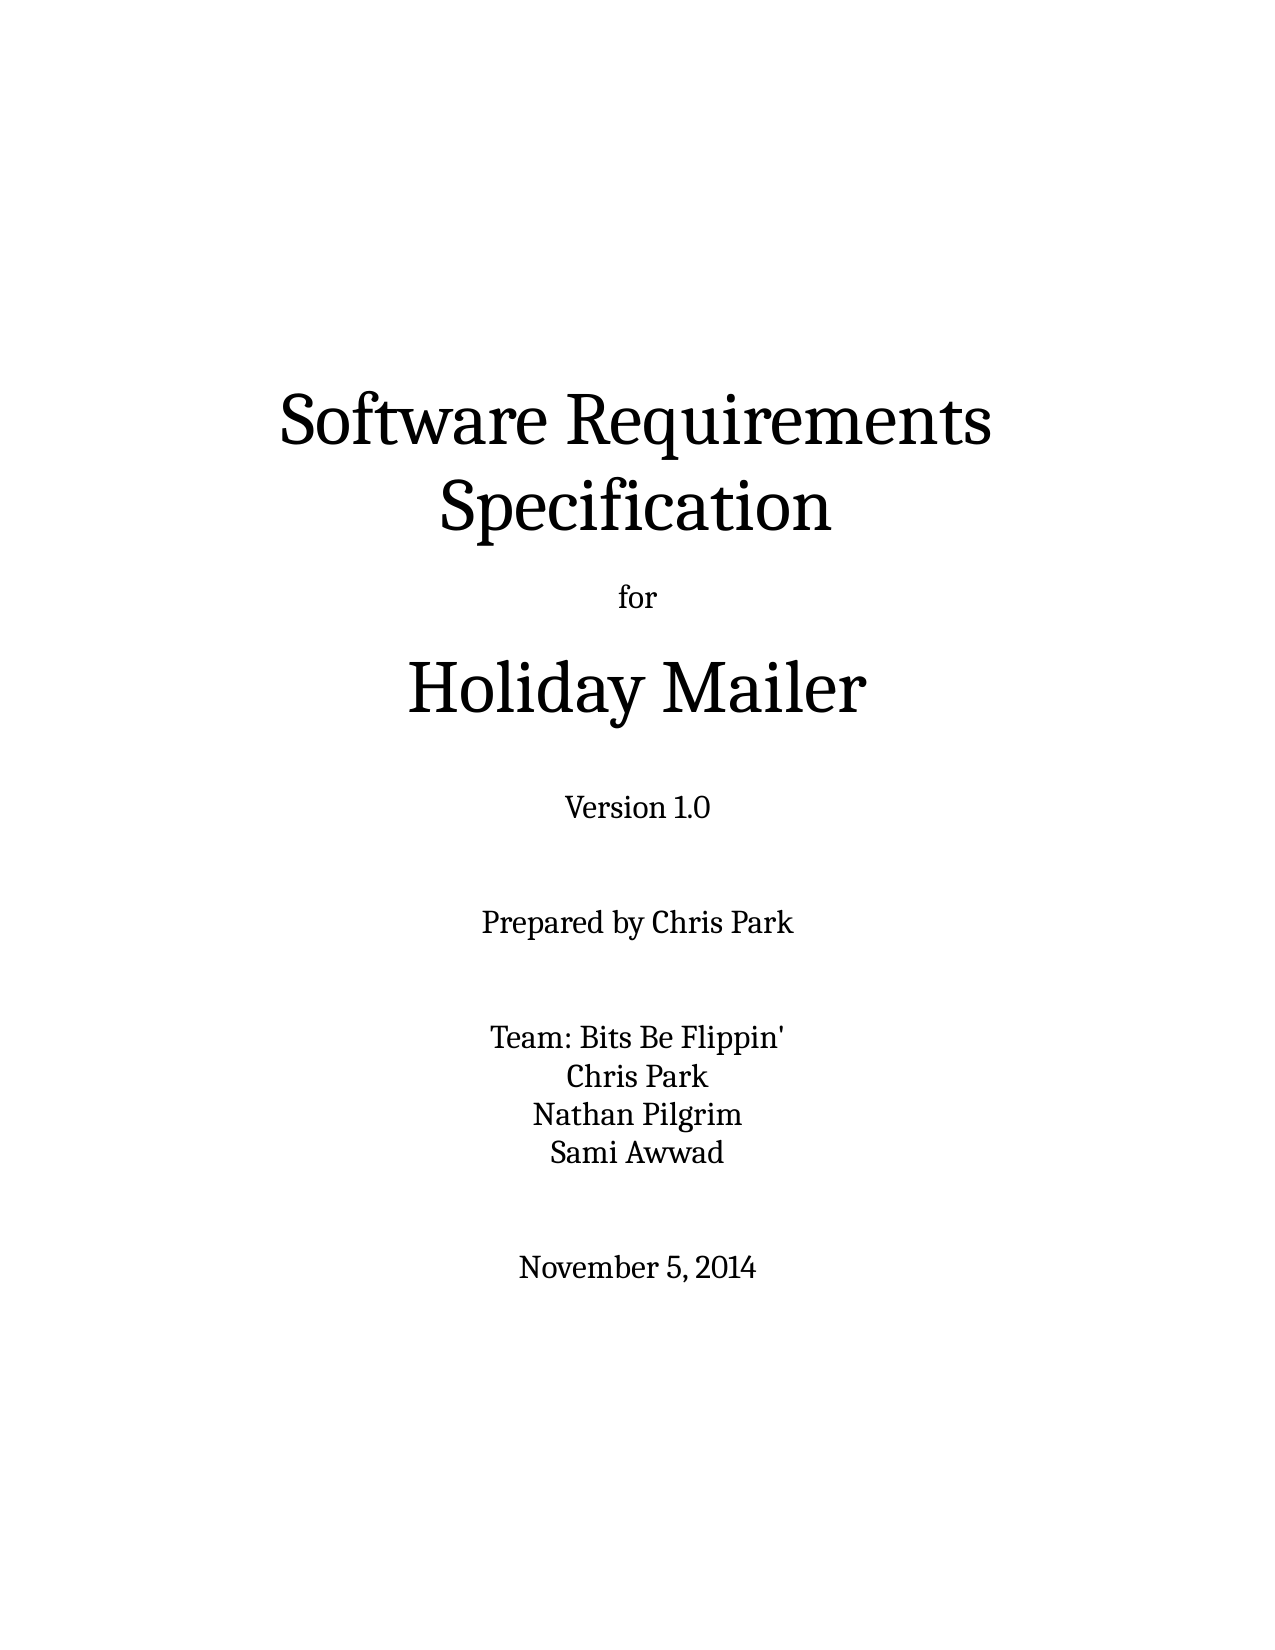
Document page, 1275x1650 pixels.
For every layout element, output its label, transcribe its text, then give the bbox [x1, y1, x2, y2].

text Team: Bits Be Flippin' [118, 1019, 1157, 1057]
text Version 1.0 [118, 789, 1157, 827]
text Software Requirements Specification [118, 377, 1157, 549]
text Sami Awwad [118, 1134, 1157, 1172]
text Prepared by Chris Park [118, 904, 1157, 942]
text Nathan Pilgrim [118, 1096, 1157, 1134]
text November 5, 2014 [118, 1249, 1157, 1287]
text Holiday Mailer [118, 645, 1157, 731]
text for [118, 549, 1157, 616]
text Chris Park [118, 1057, 1157, 1096]
